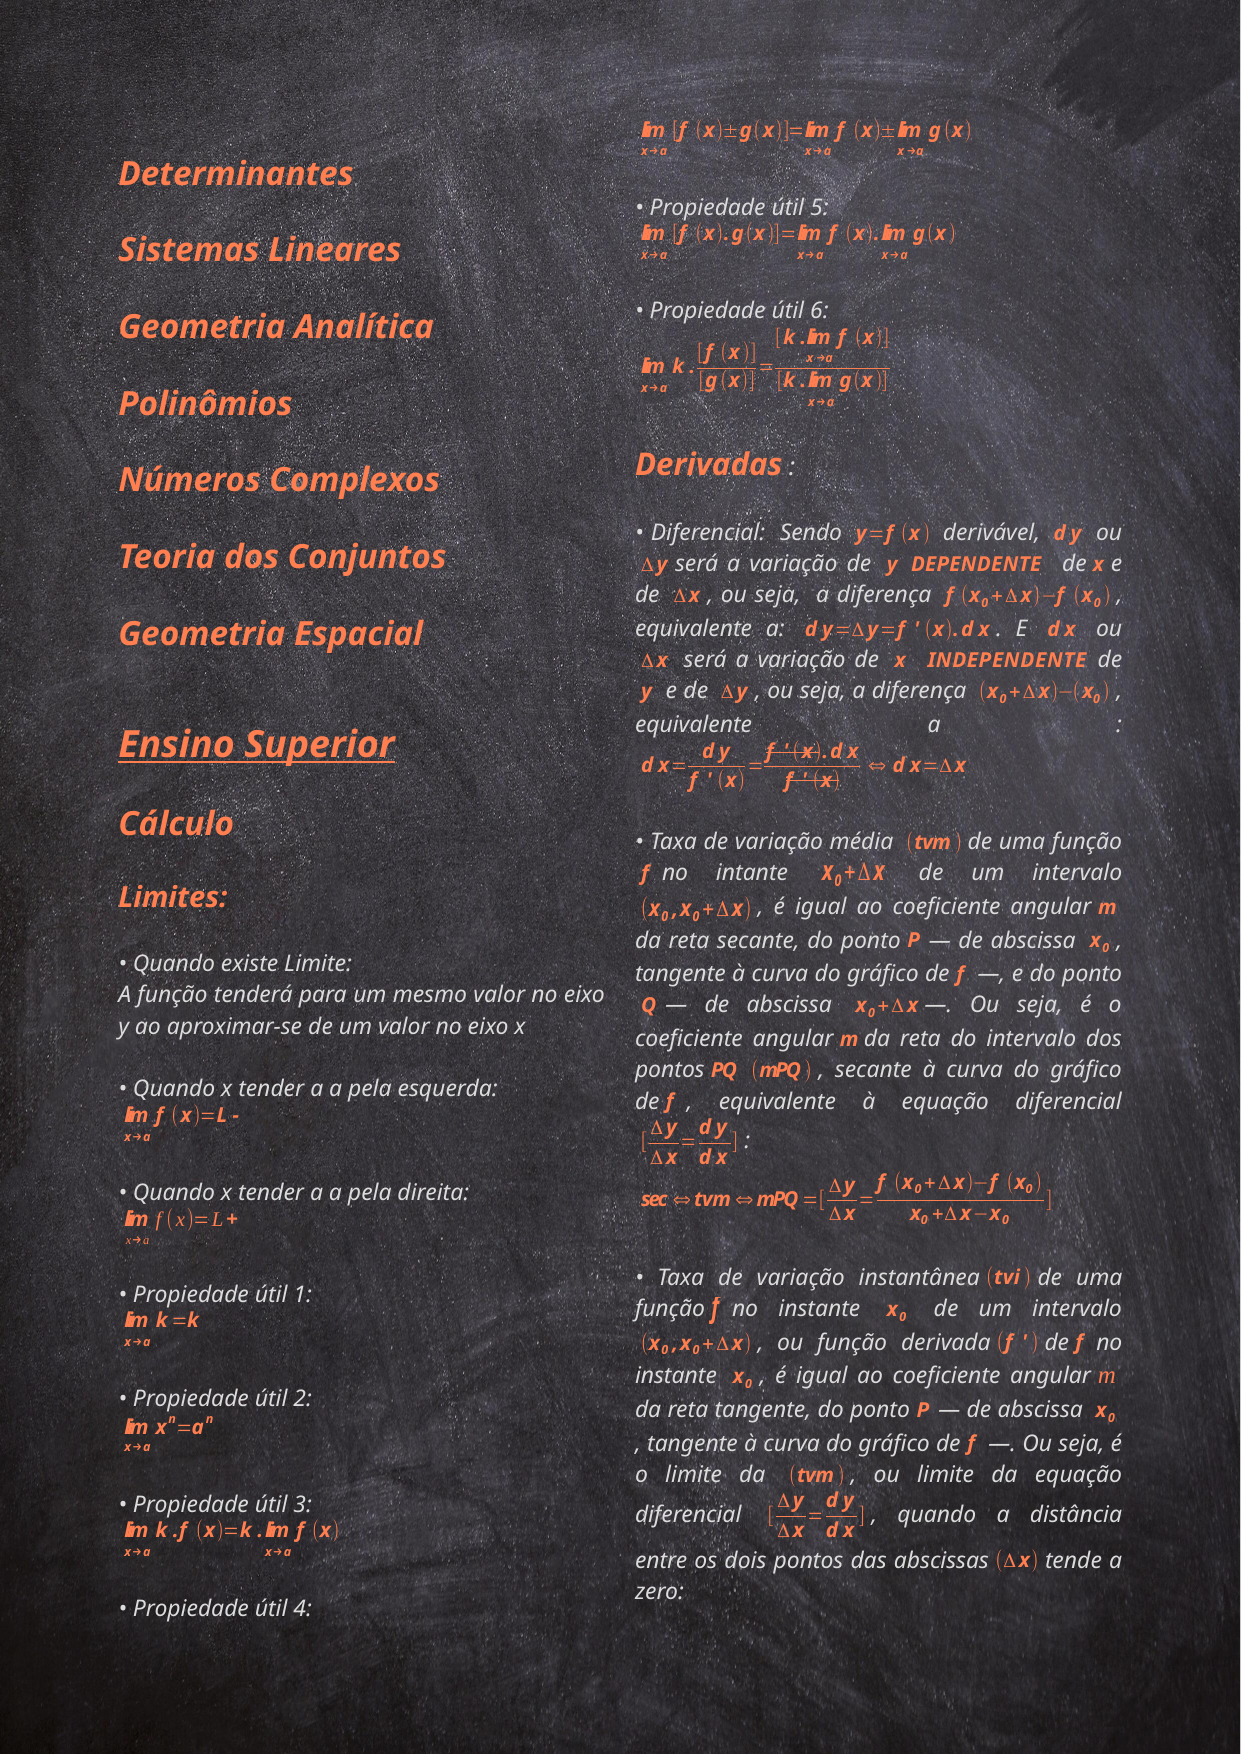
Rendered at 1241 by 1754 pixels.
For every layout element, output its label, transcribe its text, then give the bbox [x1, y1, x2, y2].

text • Quando x tender a a pela esquerda: [118, 1072, 605, 1103]
text Sistemas Lineares [118, 226, 605, 271]
text • Propiedade útil 2: [118, 1381, 605, 1413]
text • Propiedade útil 1: [118, 1278, 605, 1309]
text Limites: [118, 876, 605, 916]
text Derivadas : [635, 442, 1122, 484]
text Determinantes [118, 149, 605, 195]
text • Quando existe Limite: [118, 947, 605, 978]
text • Diferencial: Sendo derivável, ou será a variação de dee de , ou seja, a diferença , equivalente a: . E ou será a variação de de e de , ou seja, a diferença , equivalente a : [635, 516, 1122, 794]
text Geometria Espacial [118, 609, 605, 655]
text A função tenderá para um mesmo valor no eixo y ao aproximar-se de um valor no eixo x [118, 978, 605, 1041]
text • Propiedade útil 6: [635, 294, 1122, 325]
text Cálculo [118, 799, 605, 845]
text • Propiedade útil 5: [635, 191, 1122, 222]
picture [0, 0, 1241, 1754]
text Números Complexos [118, 456, 605, 501]
text Geometria Analítica [118, 303, 605, 348]
text • Propiedade útil 3: [118, 1488, 605, 1519]
text • Quando x tender a a pela direita: [118, 1176, 605, 1207]
text Teoria dos Conjuntos [118, 533, 605, 578]
text • Propiedade útil 4: [118, 1591, 605, 1623]
text Polinômios [118, 379, 605, 425]
text • Taxa de variação instantâneade uma funçãono instante de um intervalo , ou função derivadadeno instante , é igual ao coeficiente angularda reta tangente, do ponto— de abscissa , tangente à curva do gráfico de—. Ou seja, é o limite da , ou limite da equação diferencial , quando a distância entre os dois pontos das abscissastende a zero: [635, 1261, 1122, 1606]
text • Taxa de variação média de uma função no intante de um intervalo, é igual ao coeficiente angularda reta secante, do ponto— de abscissa , tangente à curva do gráfico de—, e do ponto— de abscissa —. Ou seja, é o coeficiente angularda reta do intervalo dos pontos, secante à curva do gráfico de, equivalente à equação diferencial : [635, 825, 1122, 1170]
text Ensino Superior [118, 717, 605, 768]
